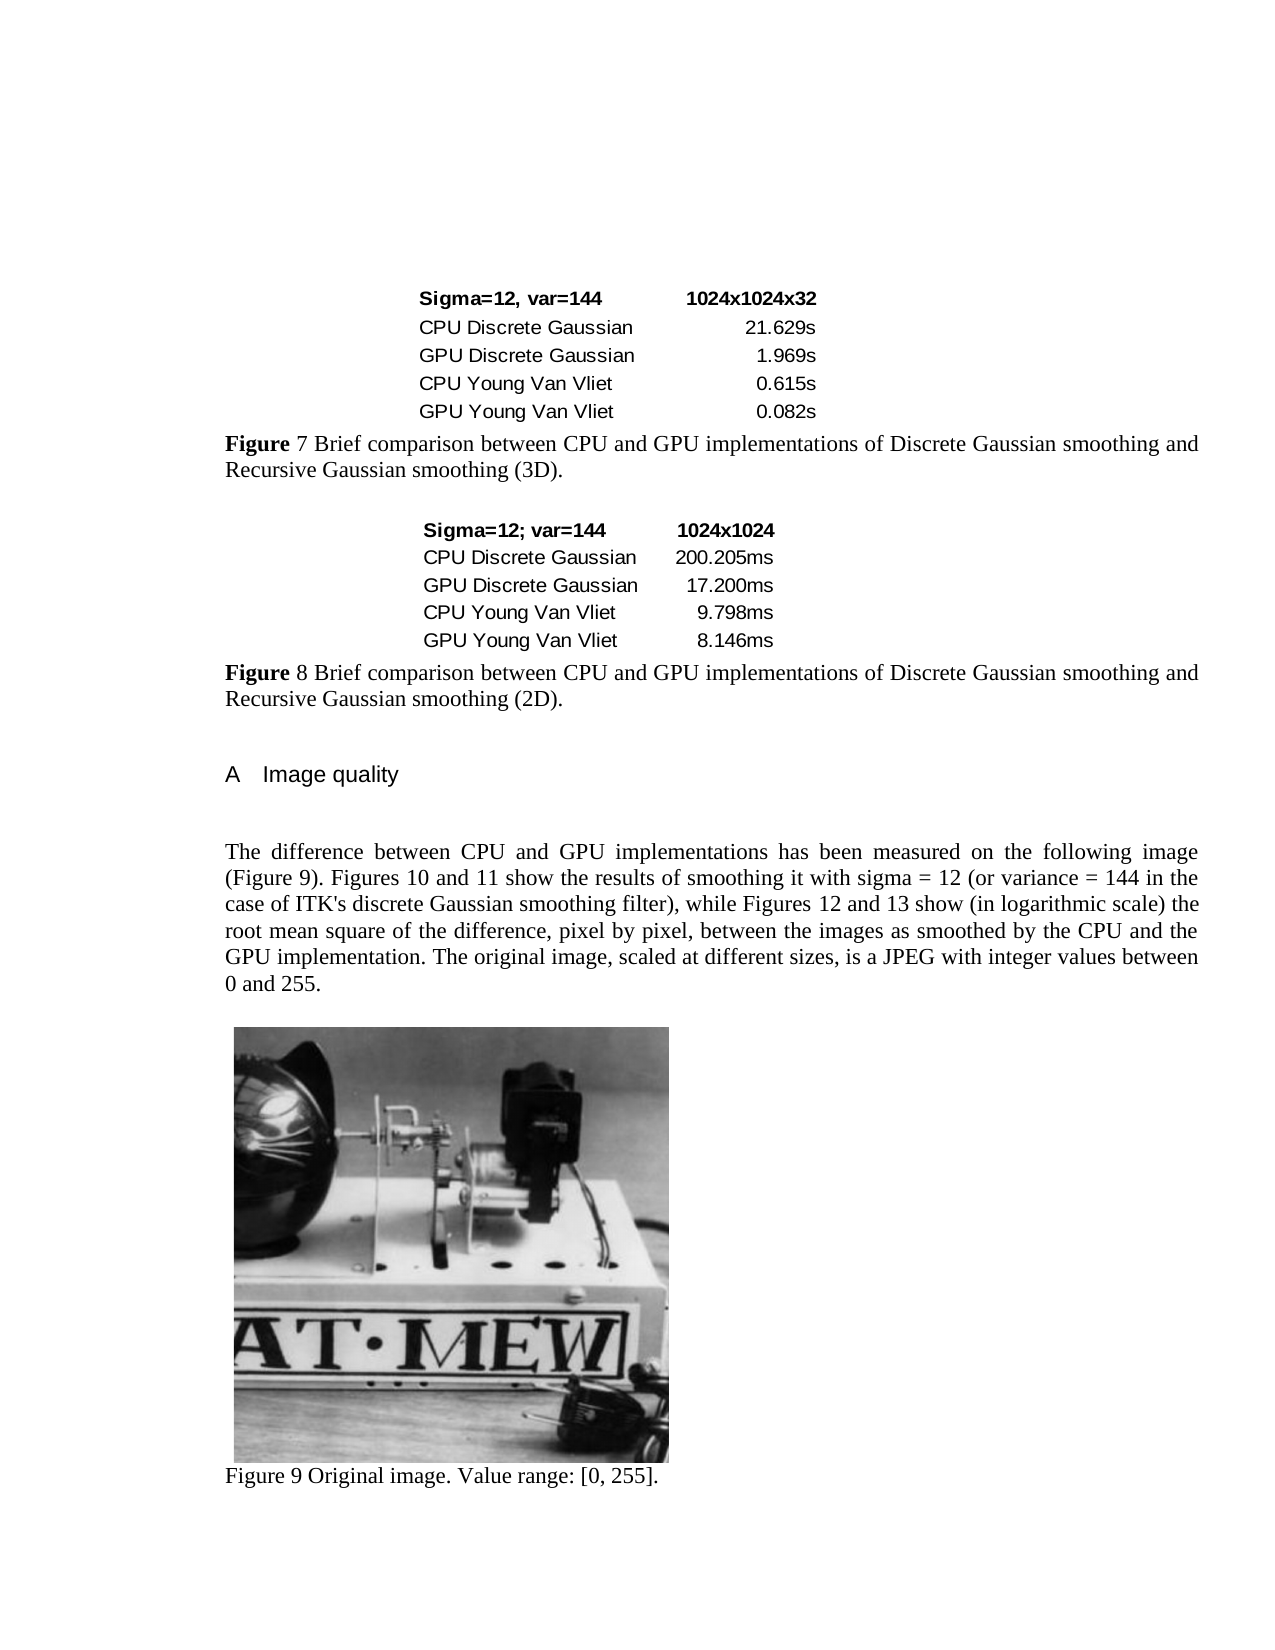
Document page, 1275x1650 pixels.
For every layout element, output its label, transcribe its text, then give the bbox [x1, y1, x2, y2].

picture [233, 1027, 669, 1463]
text The difference between CPU and GPU implementations has been measured on the following image (Figure 9). Figures 10 and 11 show the results of smoothing it with sigma = 12 (or variance = 144 in the case of ITK's discrete Gaussian smoothing filter), while Figures 12 and 13 show (in logarithmic scale) the root mean square of the difference, pixel by pixel, between the images as smoothed by the CPU and the GPU implementation. The original image, scaled at different sizes, is a JPEG with integer values between 0 and 255. [225, 838, 1200, 996]
subtitle Image quality [225, 761, 1200, 788]
text Figure 9 Original image. Value range: [0, 255]. [225, 1017, 1200, 1489]
text Figure 7 Brief comparison between CPU and GPU implementations of Discrete Gaussian smoothing and Recursive Gaussian smoothing (3D). [225, 262, 1200, 483]
text Figure 8 Brief comparison between CPU and GPU implementations of Discrete Gaussian smoothing and Recursive Gaussian smoothing (2D). [225, 504, 1200, 711]
